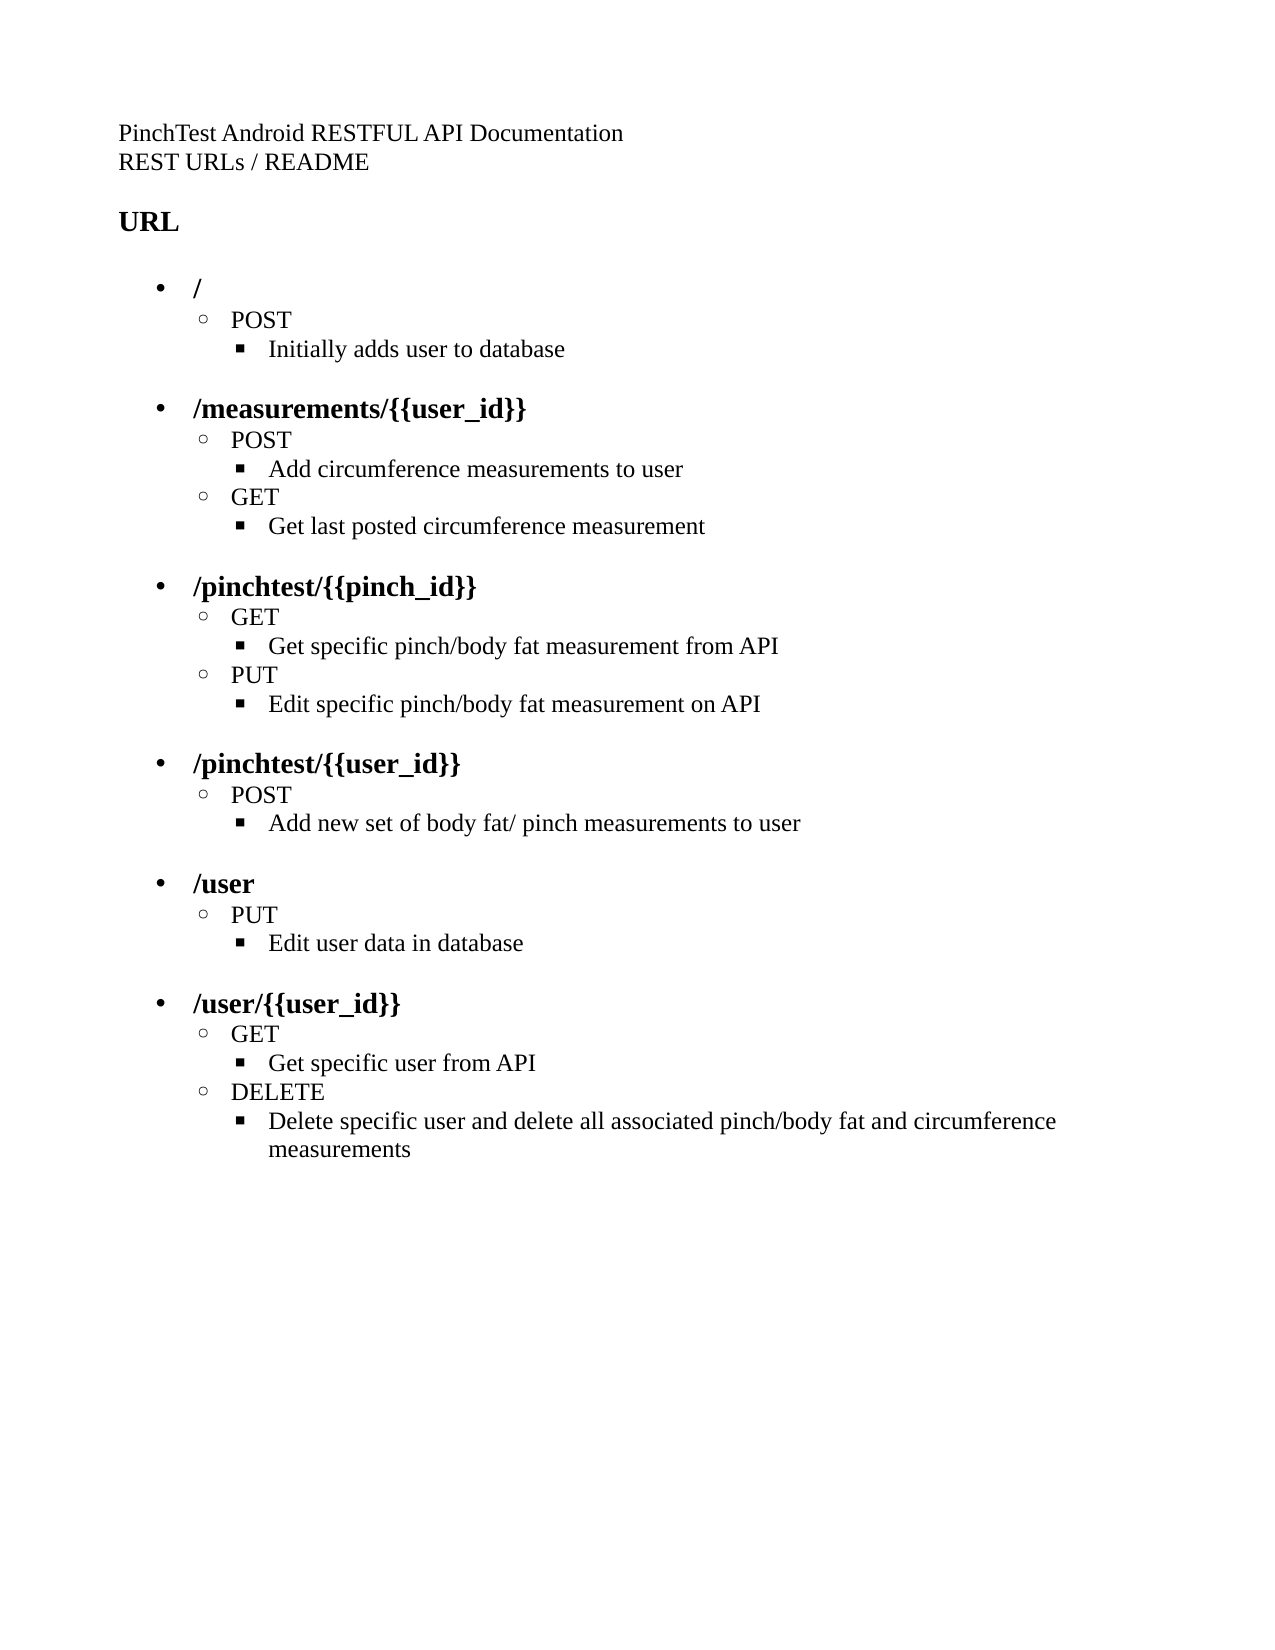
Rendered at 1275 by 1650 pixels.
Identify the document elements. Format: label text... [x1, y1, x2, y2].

list Add new set of body fat/ pinch measurements to user [231, 808, 1157, 837]
list GET [193, 602, 1157, 631]
list Delete specific user and delete all associated pinch/body fat and circumference measurements [231, 1106, 1157, 1163]
list /pinchtest/{{pinch_id}} [156, 569, 1157, 602]
list GET [193, 1019, 1157, 1048]
list POST [193, 305, 1157, 334]
list /user [156, 866, 1157, 900]
text PinchTest Android RESTFUL API Documentation [118, 118, 1157, 147]
list PUT [193, 660, 1157, 689]
list GET [193, 482, 1157, 511]
list /measurements/{{user_id}} [156, 391, 1157, 425]
list Get specific user from API [231, 1048, 1157, 1077]
list /pinchtest/{{user_id}} [156, 746, 1157, 780]
list /user/{{user_id}} [156, 986, 1157, 1019]
text REST URLs / README [118, 147, 1157, 176]
list Add circumference measurements to user [231, 454, 1157, 482]
text URL [118, 204, 1157, 238]
list Edit specific pinch/body fat measurement on API [231, 689, 1157, 717]
list Initially adds user to database [231, 334, 1157, 363]
list Get last posted circumference measurement [231, 511, 1157, 540]
list POST [193, 425, 1157, 454]
list / [156, 271, 1157, 305]
list Get specific pinch/body fat measurement from API [231, 631, 1157, 660]
list DELETE [193, 1077, 1157, 1106]
list PUT [193, 900, 1157, 928]
list Edit user data in database [231, 928, 1157, 957]
list POST [193, 780, 1157, 808]
